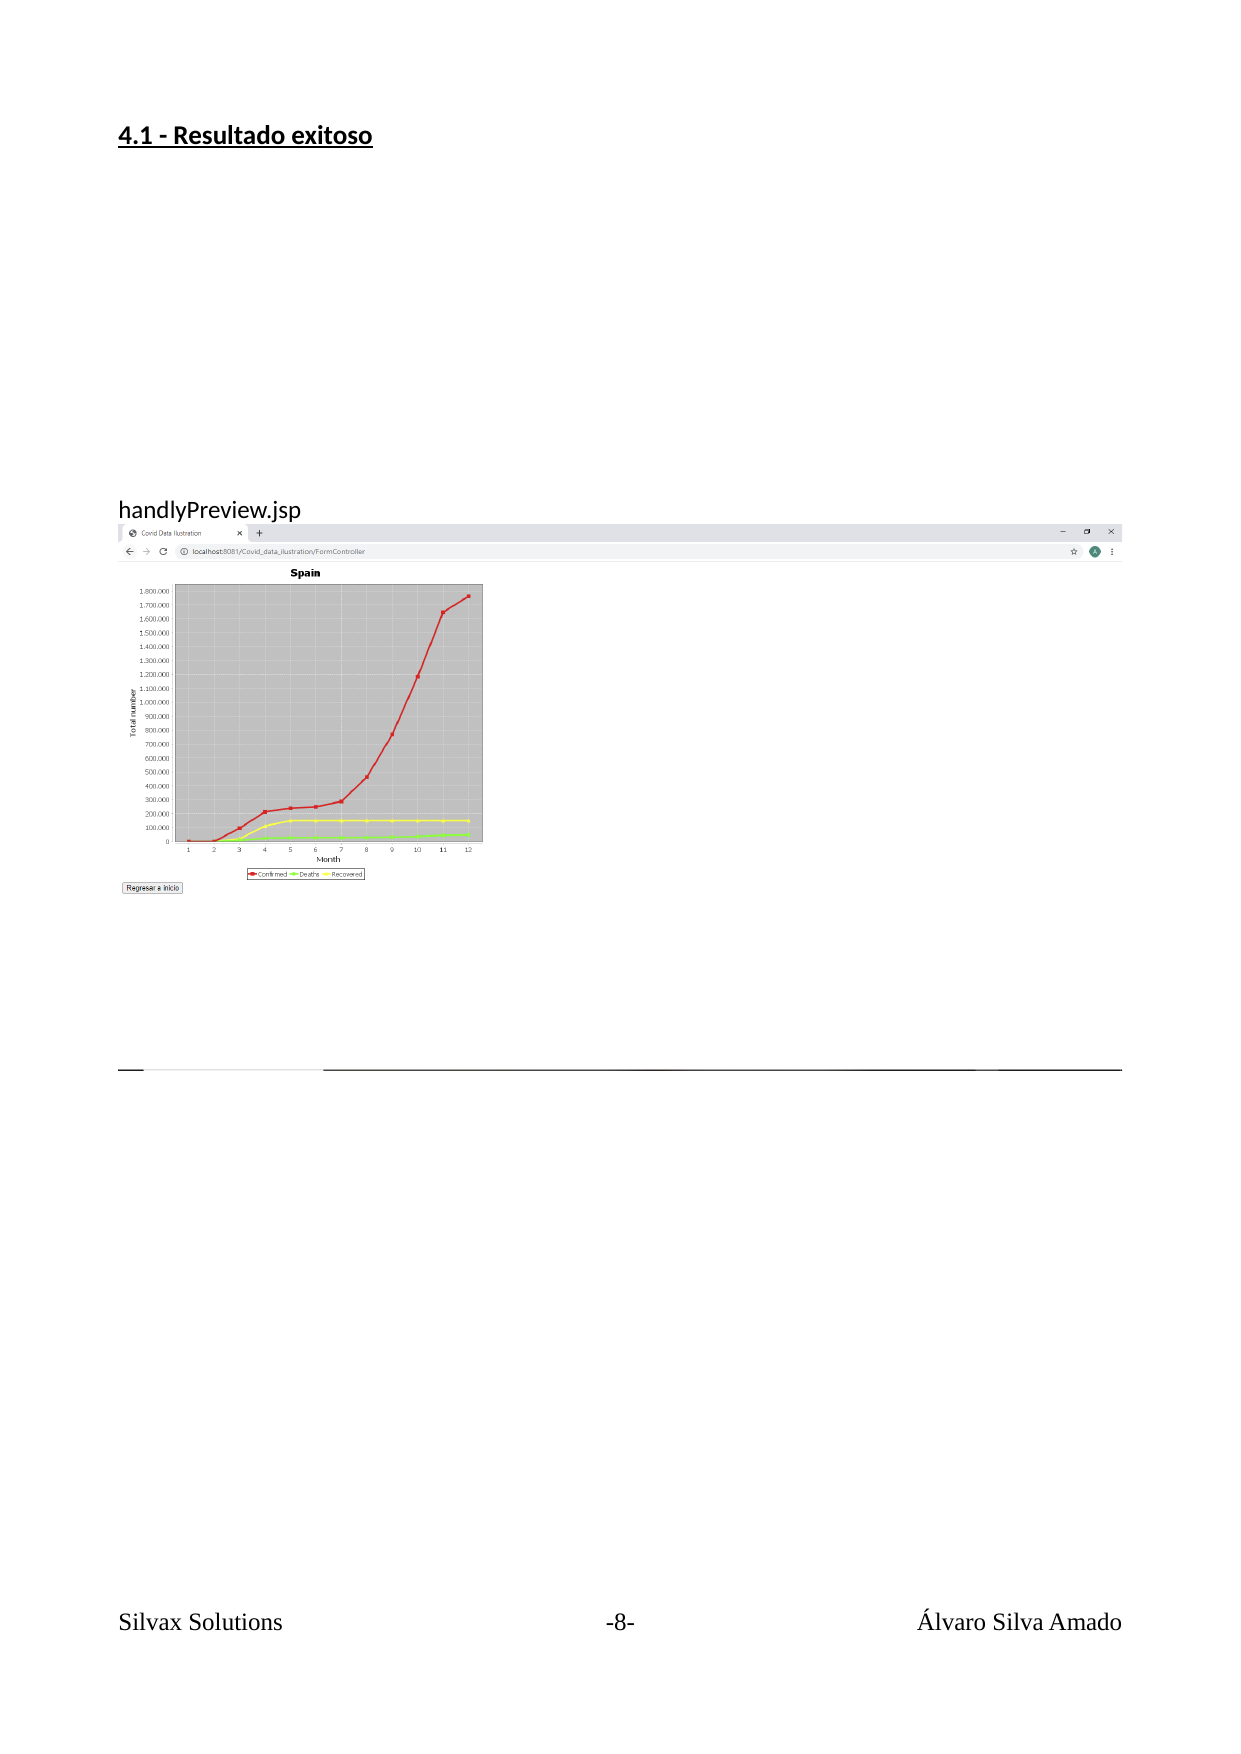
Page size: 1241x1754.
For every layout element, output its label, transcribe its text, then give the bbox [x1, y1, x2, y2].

text 4.1 - Resultado exitoso [118, 118, 1122, 151]
text handlyPreview.jsp [118, 494, 1122, 524]
picture [118, 524, 1123, 1071]
